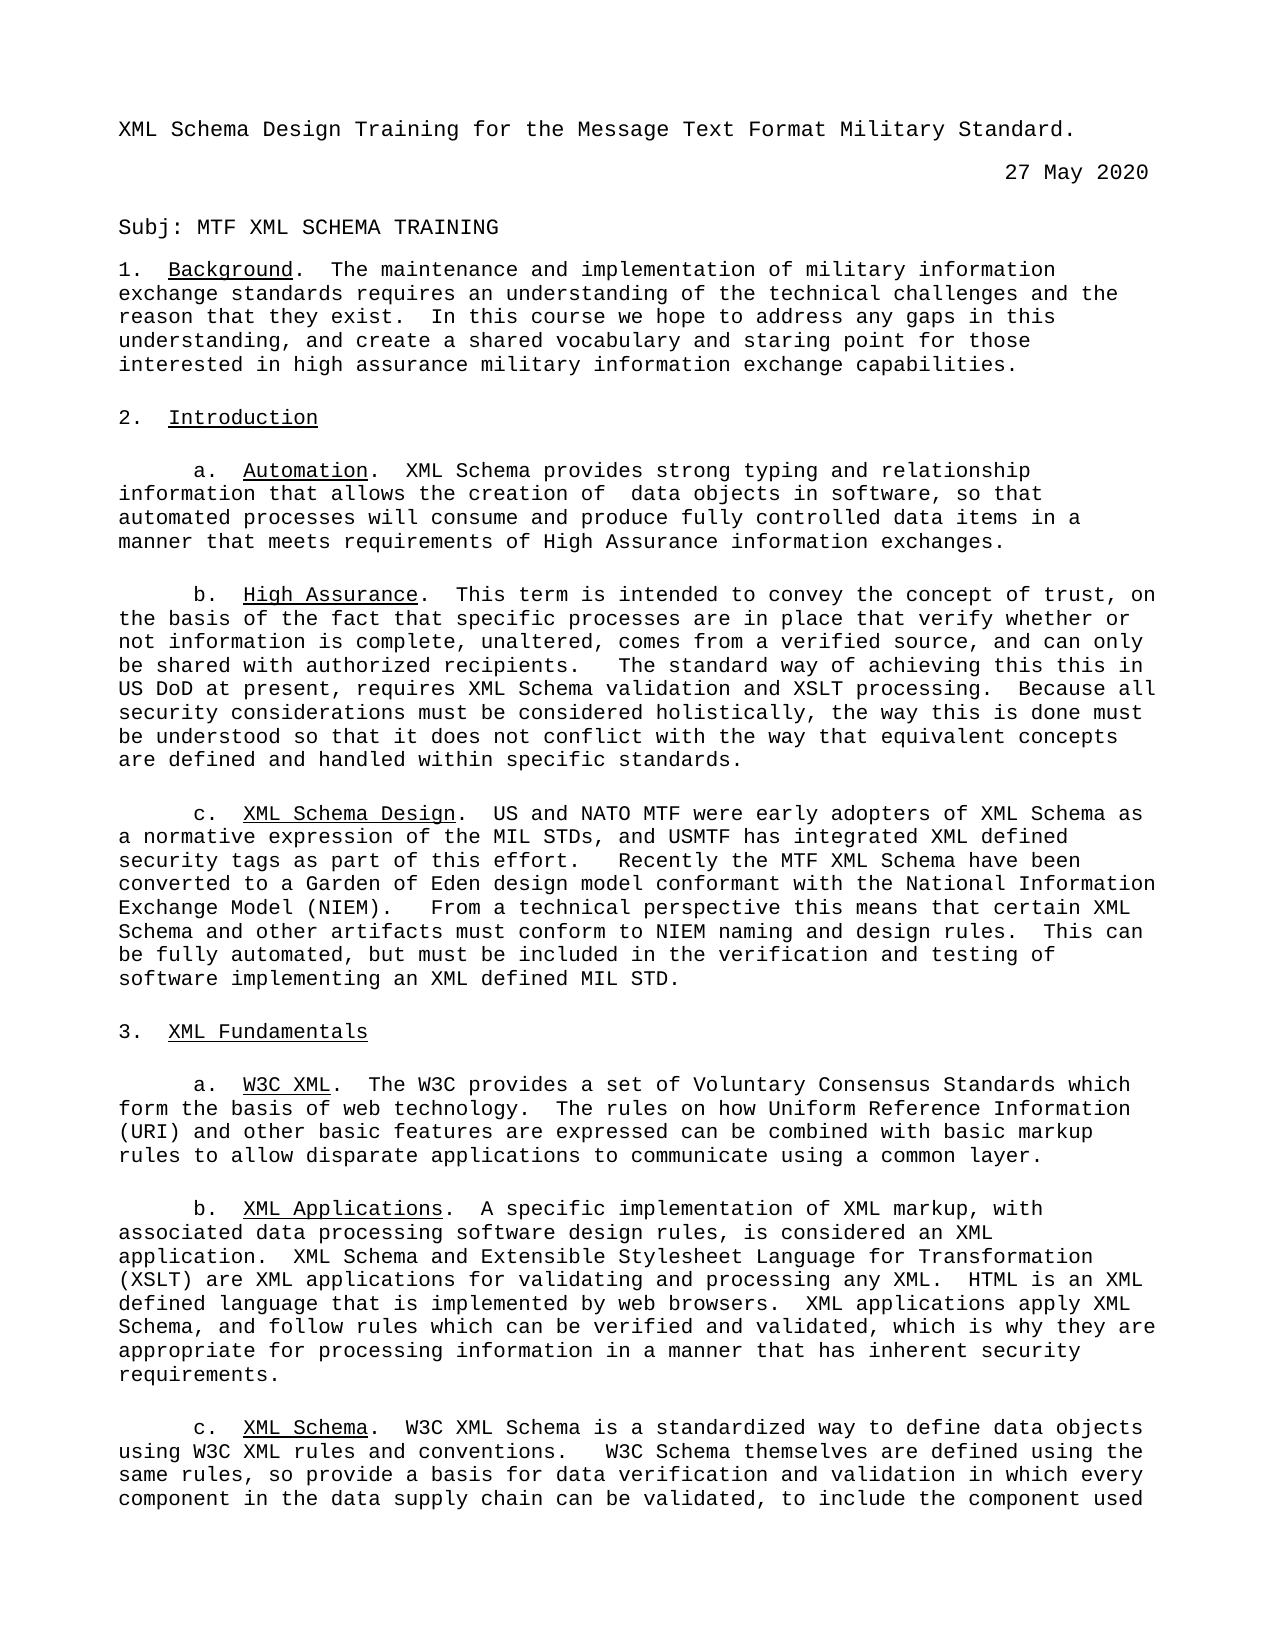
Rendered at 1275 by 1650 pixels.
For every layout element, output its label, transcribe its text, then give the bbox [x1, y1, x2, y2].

text 3. XML Fundamentals [118, 1021, 1157, 1045]
text c. XML Schema Design. US and NATO MTF were early adopters of XML Schema as a normative expression of the MIL STDs, and USMTF has integrated XML defined security tags as part of this effort. Recently the MTF XML Schema have been converted to a Garden of Eden design model conformant with the National Information Exchange Model (NIEM). From a technical perspective this means that certain XML Schema and other artifacts must conform to NIEM naming and design rules. This can be fully automated, but must be included in the verification and testing of software implementing an XML defined MIL STD. [118, 802, 1157, 992]
text a. Automation. XML Schema provides strong typing and relationship information that allows the creation of data objects in software, so that automated processes will consume and produce fully controlled data items in a manner that meets requirements of High Assurance information exchanges. [118, 460, 1157, 554]
text 1. Background. The maintenance and implementation of military information exchange standards requires an understanding of the technical challenges and the reason that they exist. In this course we hope to address any gaps in this understanding, and create a shared vocabulary and staring point for those interested in high assurance military information exchange capabilities. [118, 259, 1157, 377]
text 2. Introduction [118, 407, 1157, 430]
text Subj: MTF XML SCHEMA TRAINING [118, 216, 1157, 241]
text b. High Assurance. This term is intended to convey the concept of trust, on the basis of the fact that specific processes are in place that verify whether or not information is complete, unaltered, comes from a verified source, and can only be shared with authorized recipients. The standard way of achieving this this in US DoD at present, requires XML Schema validation and XSLT processing. Because all security considerations must be considered holistically, the way this is done must be understood so that it does not conflict with the way that equivalent concepts are defined and handled within specific standards. [118, 584, 1157, 773]
text a. W3C XML. The W3C provides a set of Voluntary Consensus Standards which form the basis of web technology. The rules on how Uniform Reference Information (URI) and other basic features are expressed can be combined with basic markup rules to allow disparate applications to communicate using a common layer. [118, 1074, 1157, 1169]
text c. XML Schema. W3C XML Schema is a standardized way to define data objects using W3C XML rules and conventions. W3C Schema themselves are defined using the same rules, so provide a basis for data verification and validation in which every component in the data supply chain can be validated, to include the component used [118, 1417, 1157, 1512]
text b. XML Applications. A specific implementation of XML markup, with associated data processing software design rules, is considered an XML application. XML Schema and Extensible Stylesheet Language for Transformation (XSLT) are XML applications for validating and processing any XML. HTML is an XML defined language that is implemented by web browsers. XML applications apply XML Schema, and follow rules which can be verified and validated, which is why they are appropriate for processing information in a manner that has inherent security requirements. [118, 1198, 1157, 1387]
